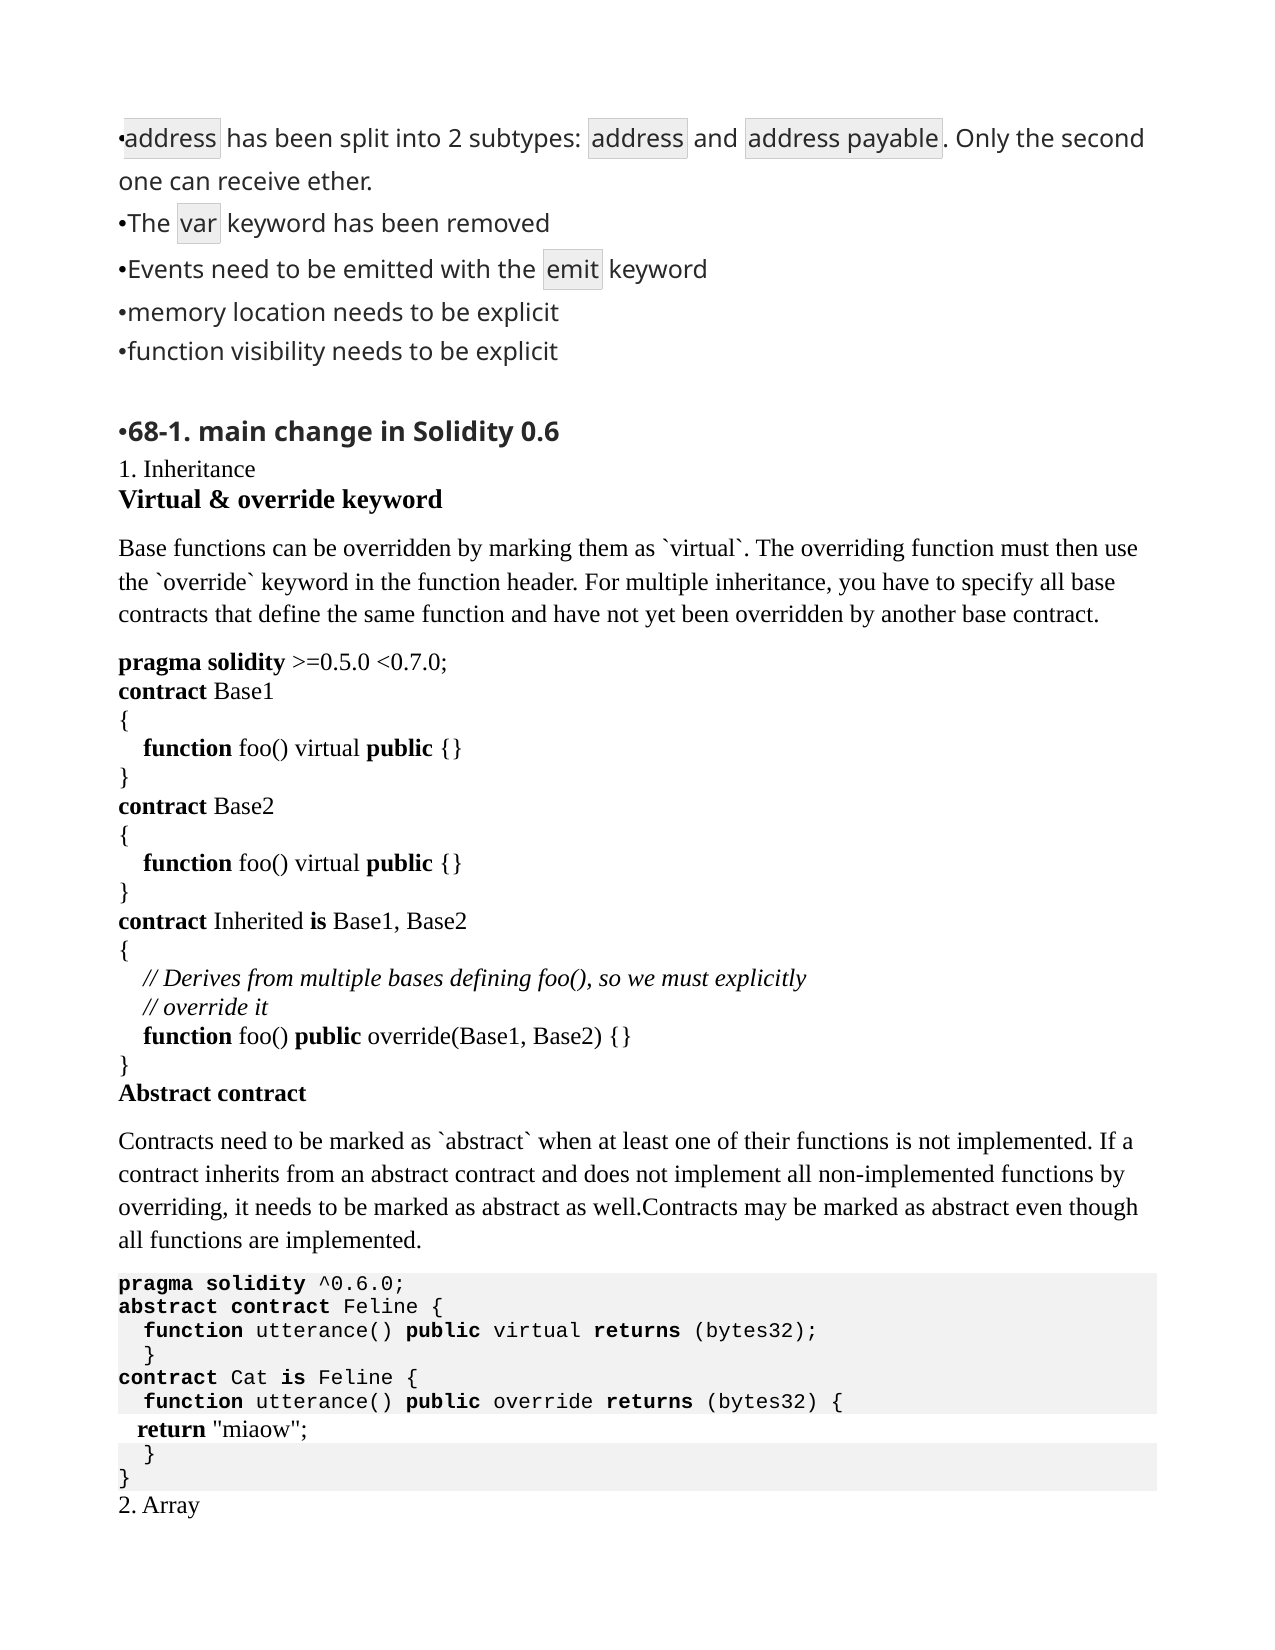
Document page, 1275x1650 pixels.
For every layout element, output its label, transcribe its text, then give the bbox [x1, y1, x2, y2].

text } [118, 1443, 1157, 1467]
list The var keyword has been removed [221, 202, 1157, 243]
subtitle 1. Inheritance [118, 454, 1157, 483]
text // Derives from multiple bases defining foo(), so we must explicitly [118, 963, 1157, 992]
text } [118, 877, 1157, 906]
text Contracts need to be marked as `abstract` when at least one of their functions is not implemented. If a contract inherits from an abstract contract and does not implement all non-implemented functions by overriding, it needs to be marked as abstract as well.Contracts may be marked as abstract even though all functions are implemented. [118, 1126, 1157, 1254]
text { [118, 705, 1157, 733]
list The var keyword has been removed [118, 202, 220, 243]
text { [118, 820, 1157, 848]
text contract Inherited is Base1, Base2 [118, 906, 1157, 935]
text function utterance() public virtual returns (bytes32); [118, 1320, 1157, 1344]
text function foo() virtual public {} [118, 733, 1157, 762]
text pragma solidity >=0.5.0 <0.7.0; [118, 647, 1157, 676]
list 68-1. main change in Solidity 0.6 [118, 412, 1157, 449]
text return "miaow"; [118, 1414, 1157, 1443]
subtitle 2. Array [118, 1491, 1157, 1519]
text contract Base1 [118, 676, 1157, 705]
text function utterance() public override returns (bytes32) { [118, 1391, 1157, 1414]
text Abstract contract [118, 1078, 1157, 1107]
text } [118, 1467, 1157, 1491]
text Base functions can be overridden by marking them as `virtual`. The overriding function must then use the `override` keyword in the function header. For multiple inheritance, you have to specify all base contracts that define the same function and have not yet been overridden by another base contract. [118, 533, 1157, 628]
text } [118, 762, 1157, 791]
text Virtual & override keyword [118, 483, 1157, 514]
text function foo() virtual public {} [118, 848, 1157, 877]
text function foo() public override(Base1, Base2) {} [118, 1021, 1157, 1050]
text { [118, 935, 1157, 963]
text abstract contract Feline { [118, 1296, 1157, 1320]
text // override it [118, 992, 1157, 1021]
text contract Cat is Feline { [118, 1367, 1157, 1391]
text pragma solidity ^0.6.0; [118, 1273, 1157, 1296]
list The var keyword has been removed [178, 204, 220, 243]
list Events need to be emitted with the emit [118, 248, 602, 289]
text } [118, 1344, 1157, 1367]
text } [118, 1050, 1157, 1078]
list address has been split into 2 subtypes: address and address payable. Only the second one can receive ether. [118, 118, 1157, 197]
text contract Base2 [118, 791, 1157, 820]
list function visibility needs to be explicit [118, 334, 1157, 368]
list keyword [603, 248, 1157, 289]
list memory location needs to be explicit [118, 294, 1157, 329]
